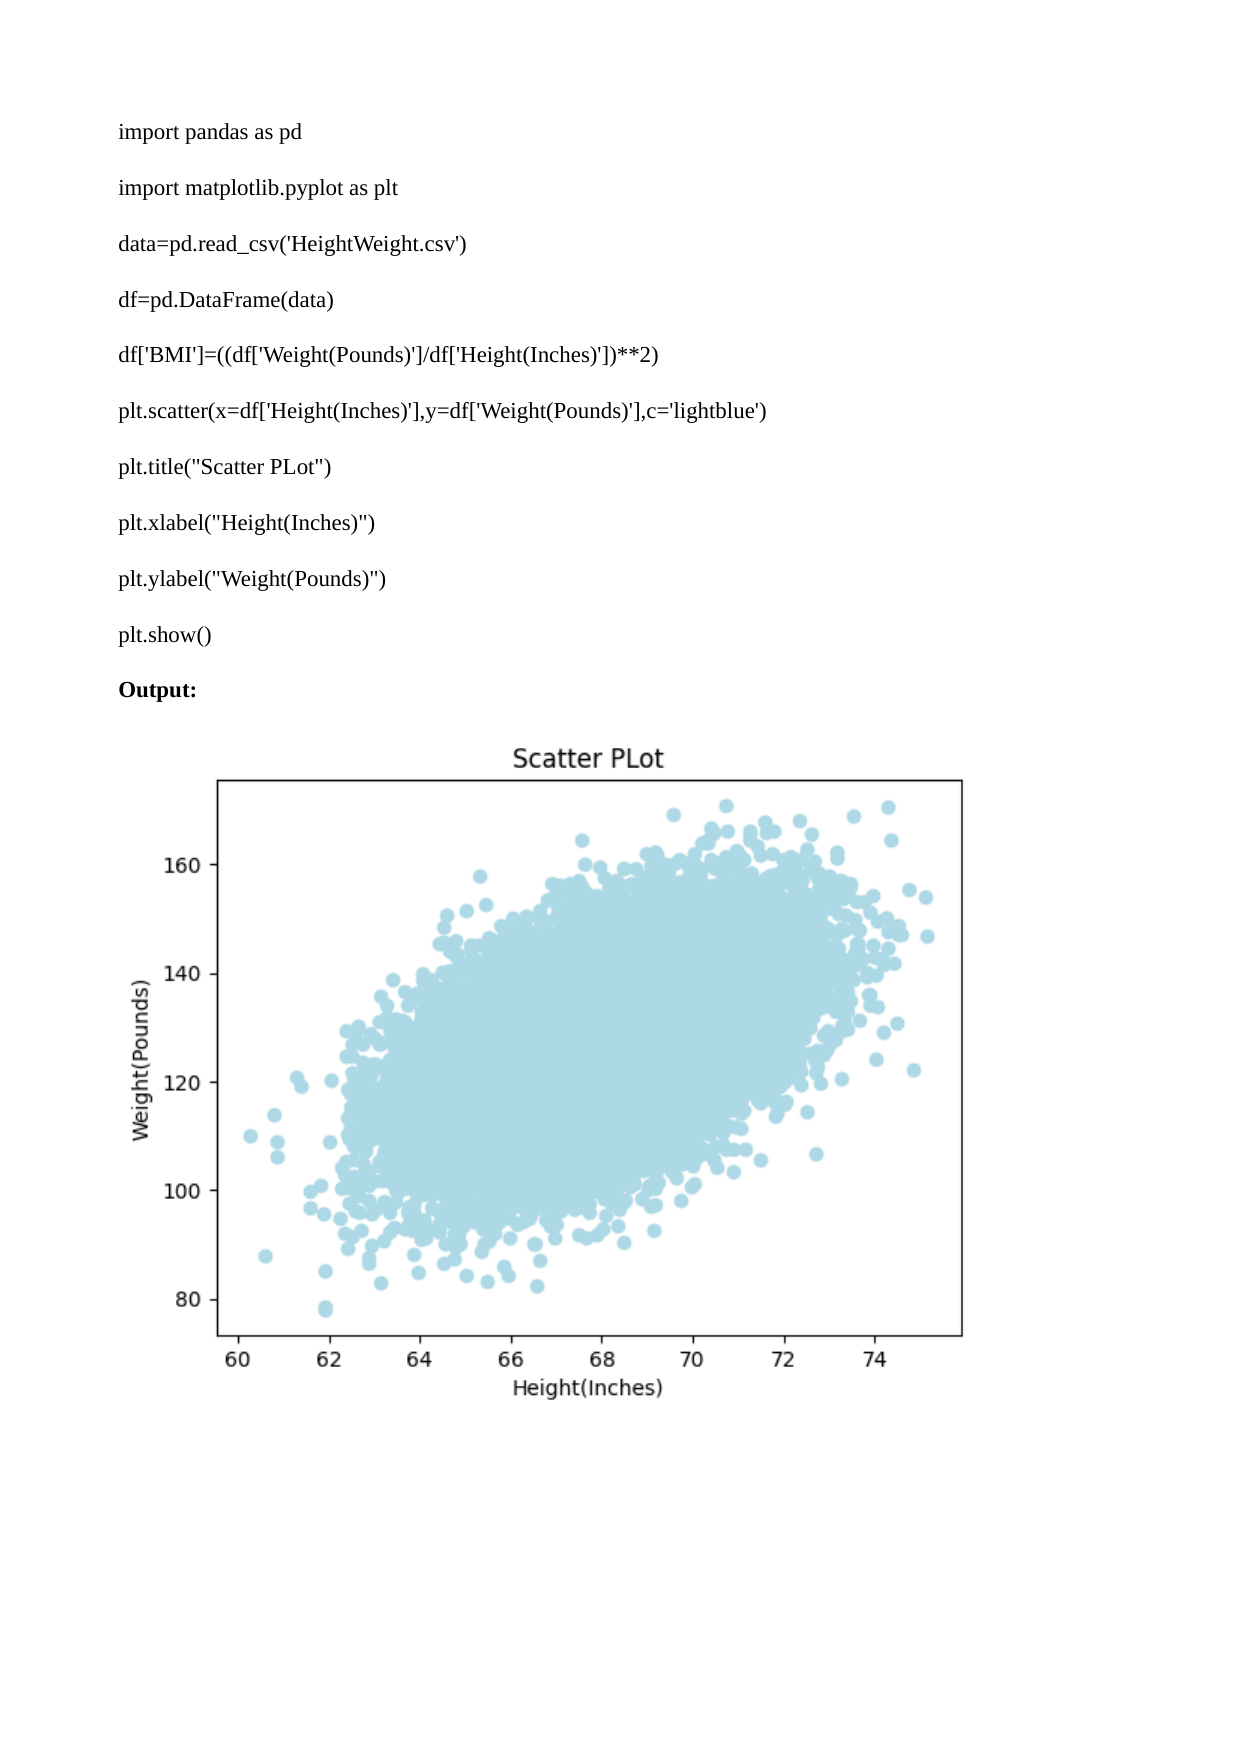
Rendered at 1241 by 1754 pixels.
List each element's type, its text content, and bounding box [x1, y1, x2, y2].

text import pandas as pd [118, 118, 1122, 144]
text df=pd.DataFrame(data) [118, 286, 1122, 312]
text df['BMI']=((df['Weight(Pounds)']/df['Height(Inches)'])**2) [118, 341, 1122, 368]
text plt.scatter(x=df['Height(Inches)'],y=df['Weight(Pounds)'],c='lightblue') [118, 397, 1122, 424]
text plt.title("Scatter PLot") [118, 453, 1122, 479]
picture [118, 732, 975, 1415]
text import matplotlib.pyplot as plt [118, 174, 1122, 200]
text plt.show() [118, 621, 1122, 647]
text Output: [118, 676, 1122, 703]
text data=pd.read_csv('HeightWeight.csv') [118, 230, 1122, 256]
text plt.ylabel("Weight(Pounds)") [118, 565, 1122, 591]
text plt.xlabel("Height(Inches)") [118, 509, 1122, 535]
